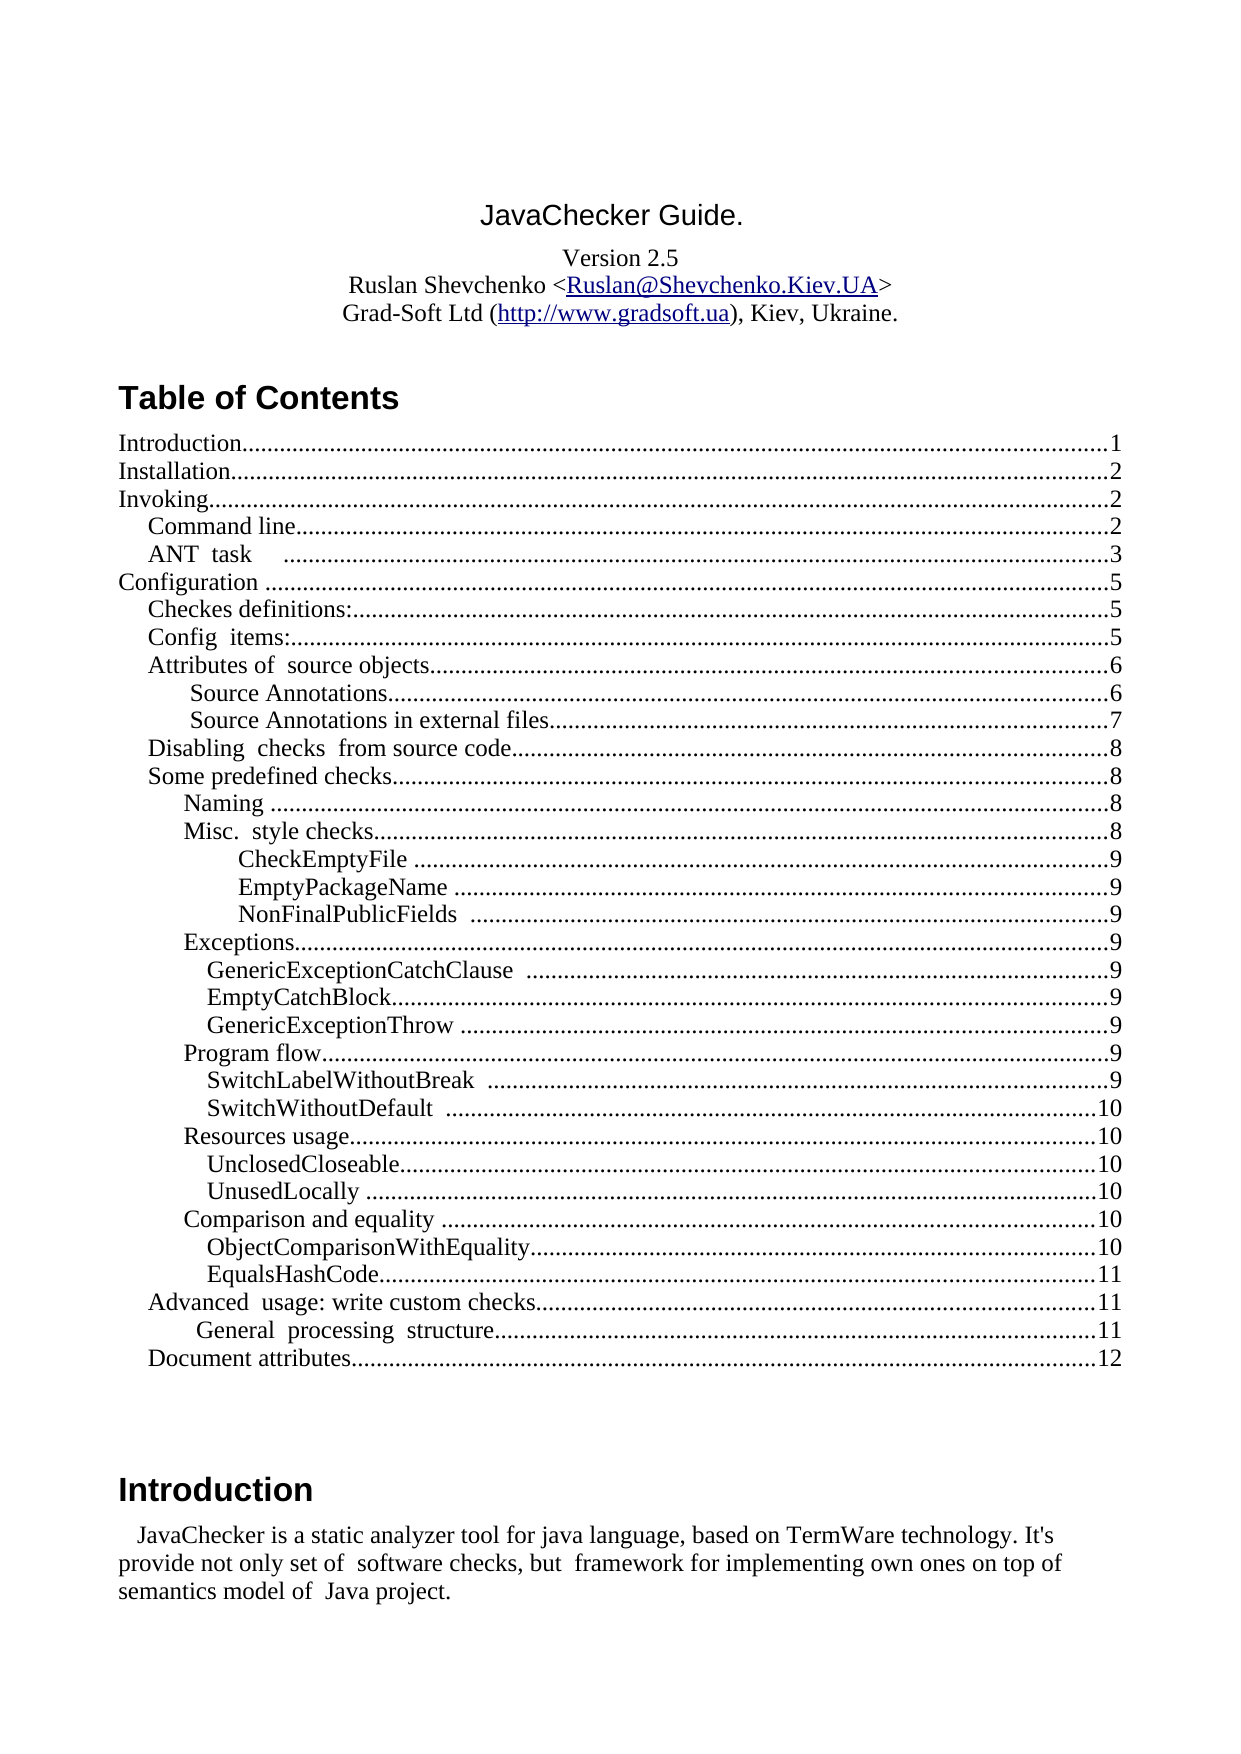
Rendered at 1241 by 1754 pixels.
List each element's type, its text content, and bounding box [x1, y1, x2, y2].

text ANT task 3 [148, 540, 1122, 568]
text Command line. 2 [148, 512, 1122, 540]
text SwitchWithoutDefault 10 [207, 1094, 1122, 1122]
text Some predefined checks 8 [148, 762, 1122, 789]
text Disabling checks from source code. 8 [148, 734, 1122, 762]
subtitle JavaChecker Guide. [118, 198, 1122, 231]
text Invoking 2 [118, 485, 1122, 512]
text Version 2.5 [118, 244, 1122, 271]
text UnusedLocally 10 [207, 1177, 1122, 1205]
text Misc. style checks. 8 [177, 817, 1122, 845]
text Program flow 9 [177, 1039, 1122, 1067]
text Advanced usage: write custom checks 11 [148, 1288, 1122, 1316]
text Exceptions 9 [177, 928, 1122, 956]
text Configuration 5 [118, 568, 1122, 596]
text Document attributes. 12 [148, 1344, 1122, 1371]
text JavaChecker is a static analyzer tool for java language, based on TermWare technology. It's provide not only set of software checks, but framework for implementing own ones on top of semantics model of Java project. [118, 1521, 1122, 1604]
text Attributes of source objects. 6 [148, 651, 1122, 679]
text Installation 2 [118, 457, 1122, 485]
subtitle Table of Contents [118, 379, 1122, 417]
text SwitchLabelWithoutBreak 9 [207, 1067, 1122, 1094]
text Naming 8 [177, 789, 1122, 817]
text General processing structure. 11 [177, 1316, 1122, 1344]
text GenericExceptionCatchClause 9 [207, 956, 1122, 983]
text Resources usage 10 [177, 1122, 1122, 1150]
text GenericExceptionThrow 9 [207, 1011, 1122, 1039]
text Source Annotations 6 [177, 679, 1122, 706]
text Comparison and equality 10 [177, 1205, 1122, 1233]
text UnclosedCloseable 10 [207, 1150, 1122, 1177]
text Config items: 5 [148, 623, 1122, 651]
text EmptyCatchBlock 9 [207, 983, 1122, 1011]
text CheckEmptyFile 9 [207, 845, 1122, 873]
text EqualsHashCode 11 [207, 1261, 1122, 1288]
text Introduction 1 [118, 429, 1122, 457]
text NonFinalPublicFields 9 [207, 900, 1122, 928]
text Grad-Soft Ltd (http://www.gradsoft.ua), Kiev, Ukraine. [118, 299, 1122, 327]
subtitle Introduction [118, 1471, 1122, 1509]
text Checkes definitions: 5 [148, 596, 1122, 623]
text ObjectComparisonWithEquality 10 [207, 1233, 1122, 1261]
text Ruslan Shevchenko <Ruslan@Shevchenko.Kiev.UA> [118, 271, 1122, 299]
text EmptyPackageName 9 [207, 873, 1122, 900]
text Source Annotations in external files. 7 [177, 706, 1122, 734]
